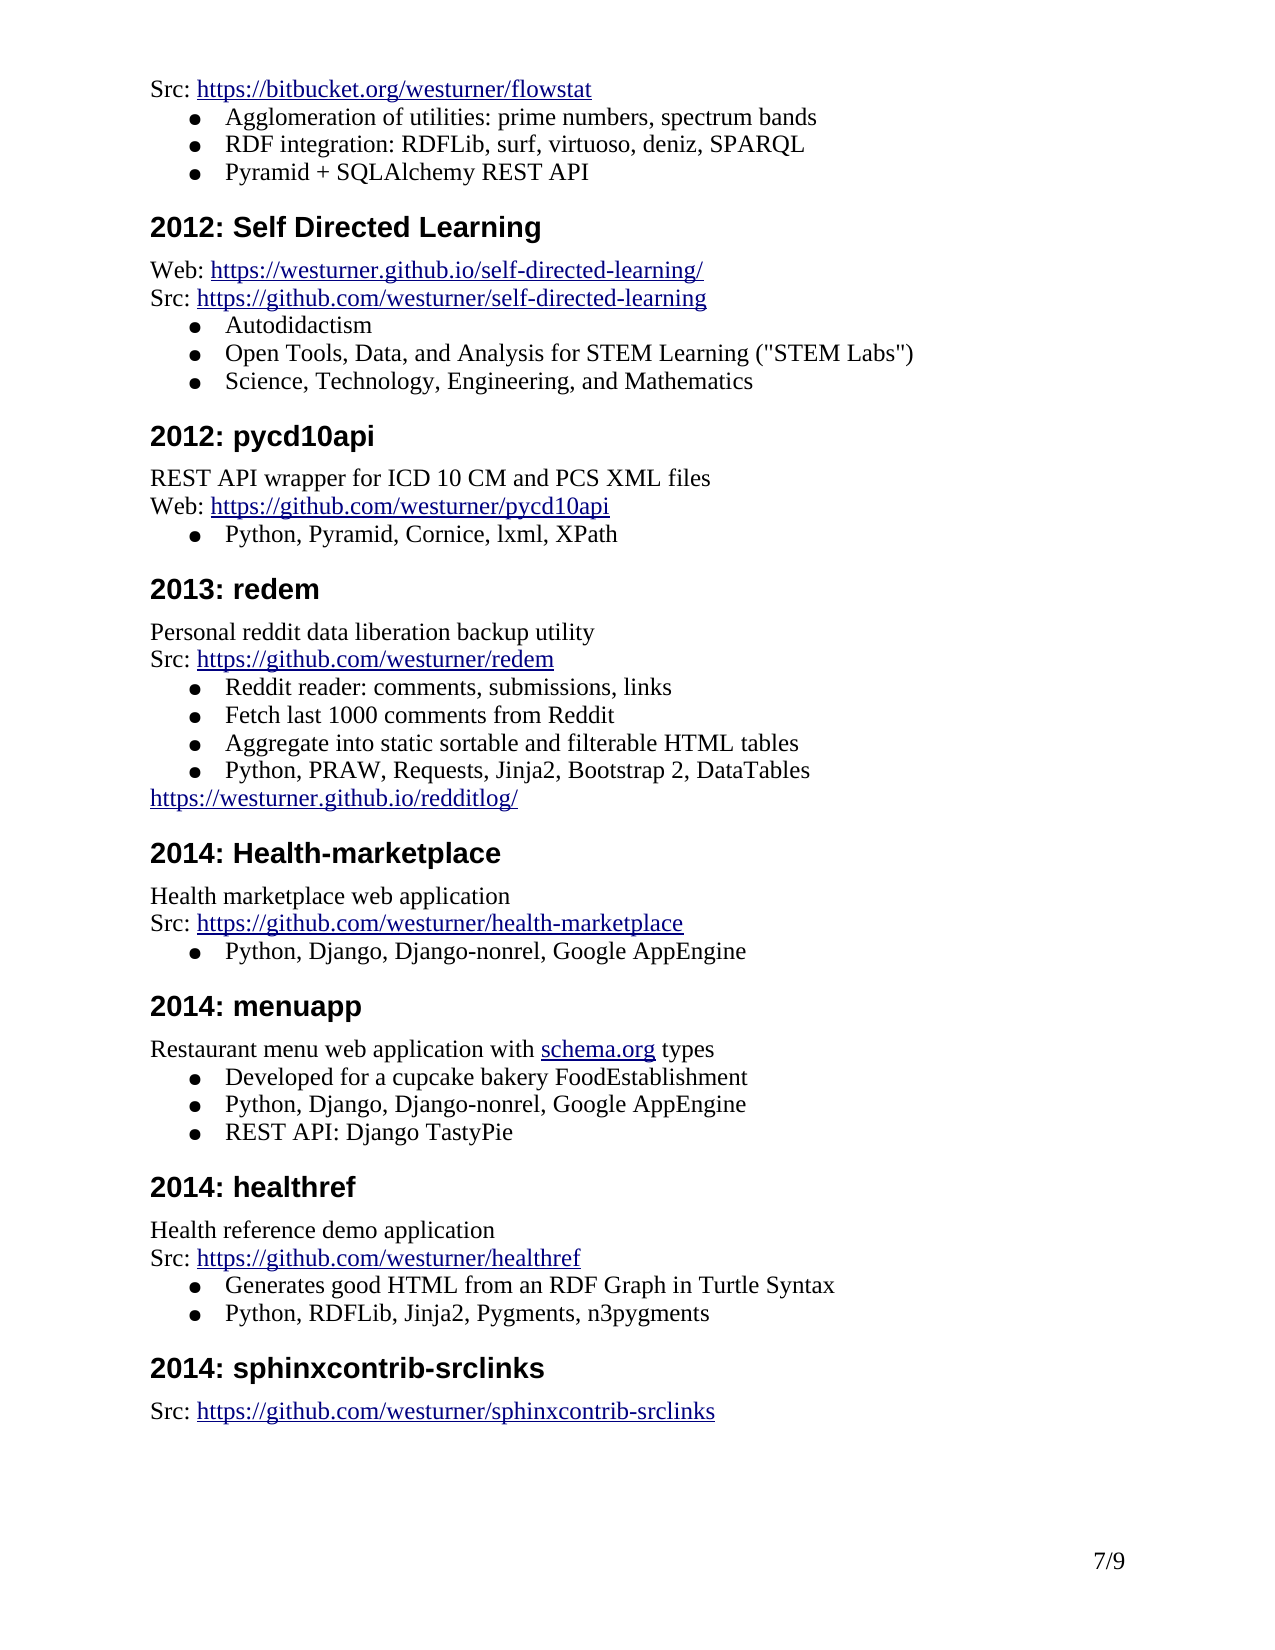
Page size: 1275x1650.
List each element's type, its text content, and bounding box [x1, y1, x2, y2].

subtitle 2013: redem [150, 573, 1125, 605]
text Src: https://github.com/westurner/self-directed-learning [150, 284, 1125, 311]
list Pyramid + SQLAlchemy REST API [187, 158, 1125, 186]
text Personal reddit data liberation backup utility [150, 618, 1125, 646]
text Web: https://github.com/westurner/pycd10api [150, 492, 1125, 520]
text Web: https://westurner.github.io/self-directed-learning/ [150, 256, 1125, 284]
list Python, RDFLib, Jinja2, Pygments, n3pygments [187, 1299, 1125, 1327]
text https://westurner.github.io/redditlog/ [150, 784, 1125, 812]
subtitle 2014: Health-marketplace [150, 837, 1125, 869]
list Science, Technology, Engineering, and Mathematics [187, 367, 1125, 394]
list Agglomeration of utilities: prime numbers, spectrum bands [187, 103, 1125, 130]
subtitle 2014: menuapp [150, 990, 1125, 1023]
text Restaurant menu web application with schema.org types [150, 1035, 1125, 1063]
text REST API wrapper for ICD 10 CM and PCS XML files [150, 464, 1125, 492]
text Health reference demo application [150, 1216, 1125, 1244]
subtitle 2012: Self Directed Learning [150, 211, 1125, 243]
list Fetch last 1000 comments from Reddit [187, 701, 1125, 729]
list REST API: Django TastyPie [187, 1118, 1125, 1146]
list Autodidactism [187, 311, 1125, 339]
list Developed for a cupcake bakery FoodEstablishment [187, 1063, 1125, 1091]
list Generates good HTML from an RDF Graph in Turtle Syntax [187, 1271, 1125, 1299]
text Src: https://github.com/westurner/sphinxcontrib-srclinks [150, 1397, 1125, 1425]
list Aggregate into static sortable and filterable HTML tables [187, 729, 1125, 756]
list Python, Pyramid, Cornice, lxml, XPath [187, 520, 1125, 548]
text Src: https://github.com/westurner/health-marketplace [150, 909, 1125, 937]
subtitle 2014: healthref [150, 1171, 1125, 1203]
text Src: https://github.com/westurner/redem [150, 646, 1125, 673]
list Python, Django, Django-nonrel, Google AppEngine [187, 937, 1125, 965]
list Open Tools, Data, and Analysis for STEM Learning ("STEM Labs") [187, 339, 1125, 367]
text Src: https://github.com/westurner/healthref [150, 1244, 1125, 1271]
list RDF integration: RDFLib, surf, virtuoso, deniz, SPARQL [187, 130, 1125, 158]
list Reddit reader: comments, submissions, links [187, 673, 1125, 701]
subtitle 2014: sphinxcontrib-srclinks [150, 1352, 1125, 1384]
subtitle 2012: pycd10api [150, 419, 1125, 452]
text Src: https://bitbucket.org/westurner/flowstat [150, 75, 1125, 103]
text Health marketplace web application [150, 882, 1125, 909]
list Python, Django, Django-nonrel, Google AppEngine [187, 1091, 1125, 1118]
list Python, PRAW, Requests, Jinja2, Bootstrap 2, DataTables [187, 756, 1125, 784]
